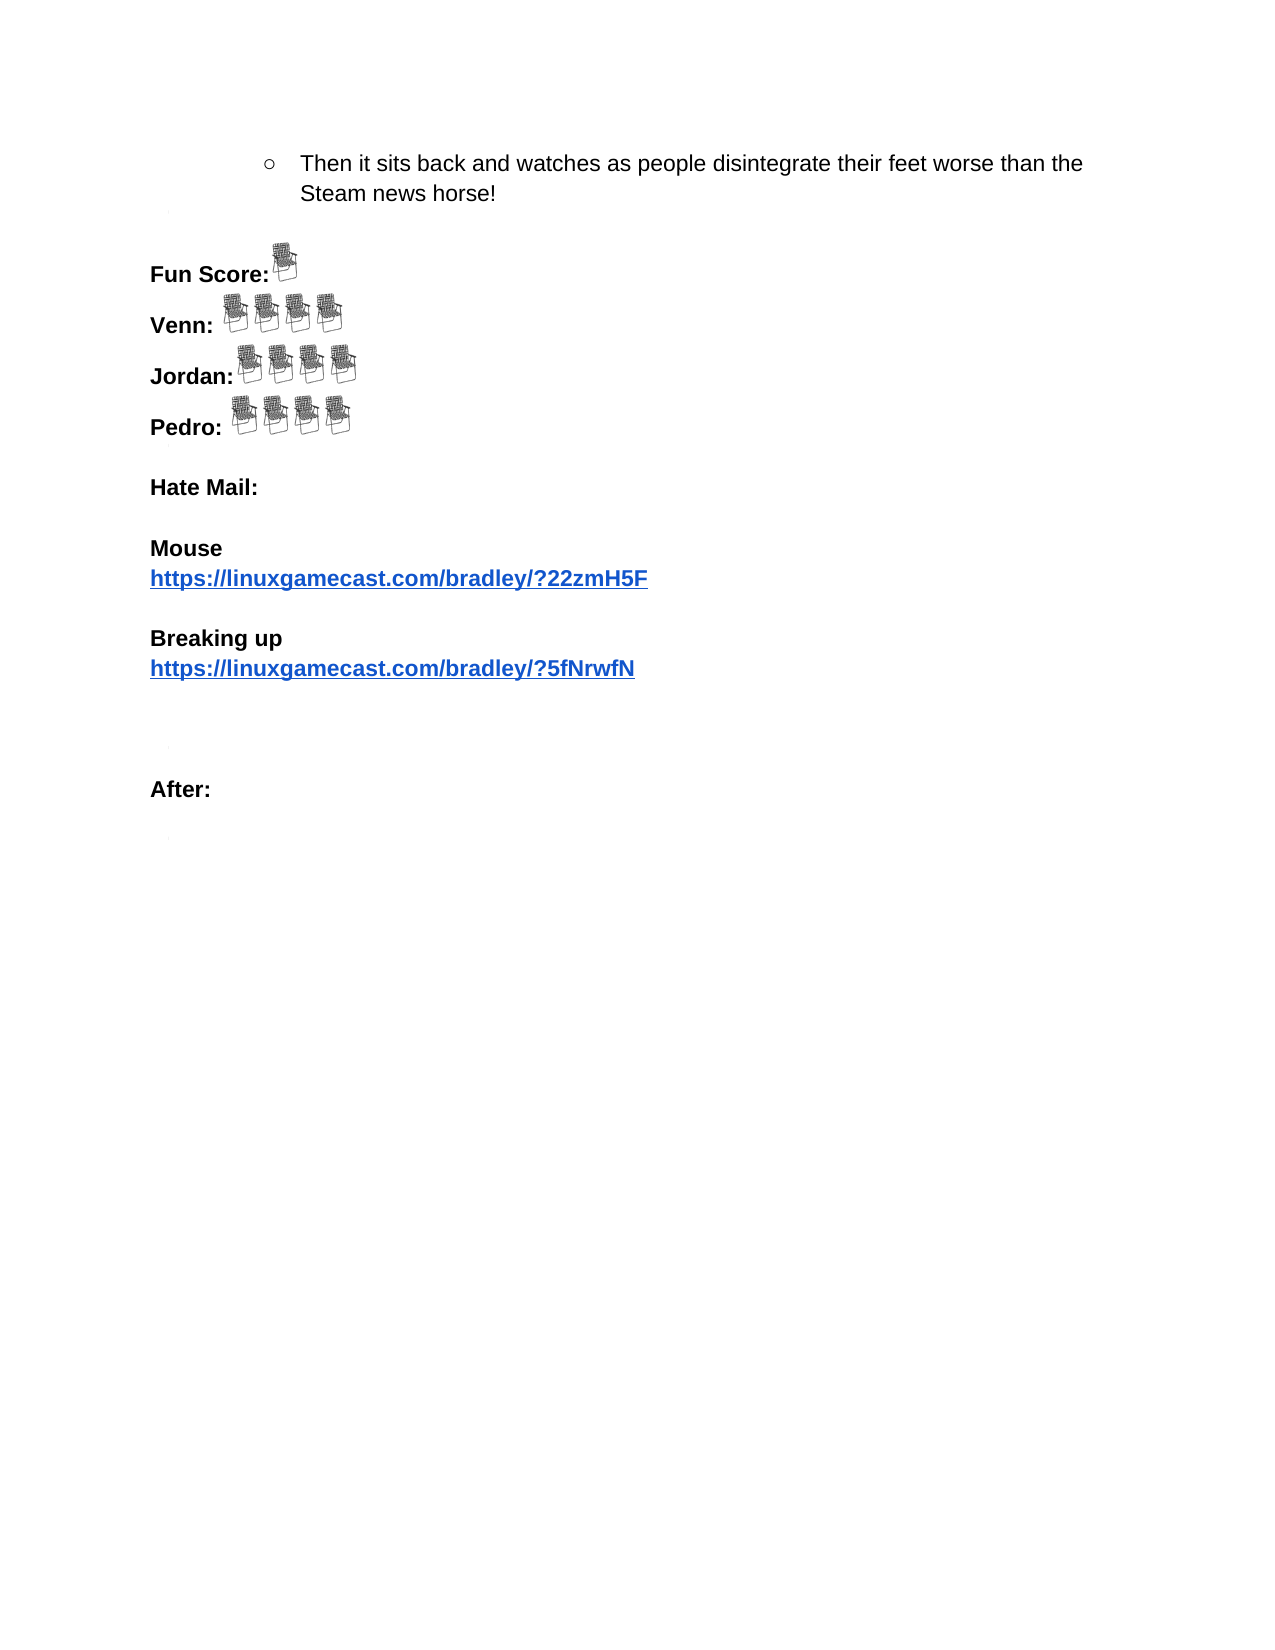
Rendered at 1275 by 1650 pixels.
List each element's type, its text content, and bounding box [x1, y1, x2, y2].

text Breaking up [150, 625, 1125, 652]
text Venn: [150, 291, 1125, 338]
text After: [150, 776, 1125, 803]
text Jordan: Pedro: [150, 342, 1125, 440]
picture [228, 393, 354, 436]
picture [269, 240, 301, 283]
picture [220, 291, 345, 334]
text https://linuxgamecast.com/bradley/?5fNrwfN [150, 655, 1125, 682]
text Hate Mail: [150, 474, 1125, 501]
text https://linuxgamecast.com/bradley/?22zmH5F [150, 565, 1125, 591]
text Mouse [150, 534, 1125, 561]
picture [234, 342, 359, 385]
list Then it sits back and watches as people disintegrate their feet worse than the Steam news horse! [262, 150, 1125, 207]
text Fun Score: [150, 241, 1125, 288]
